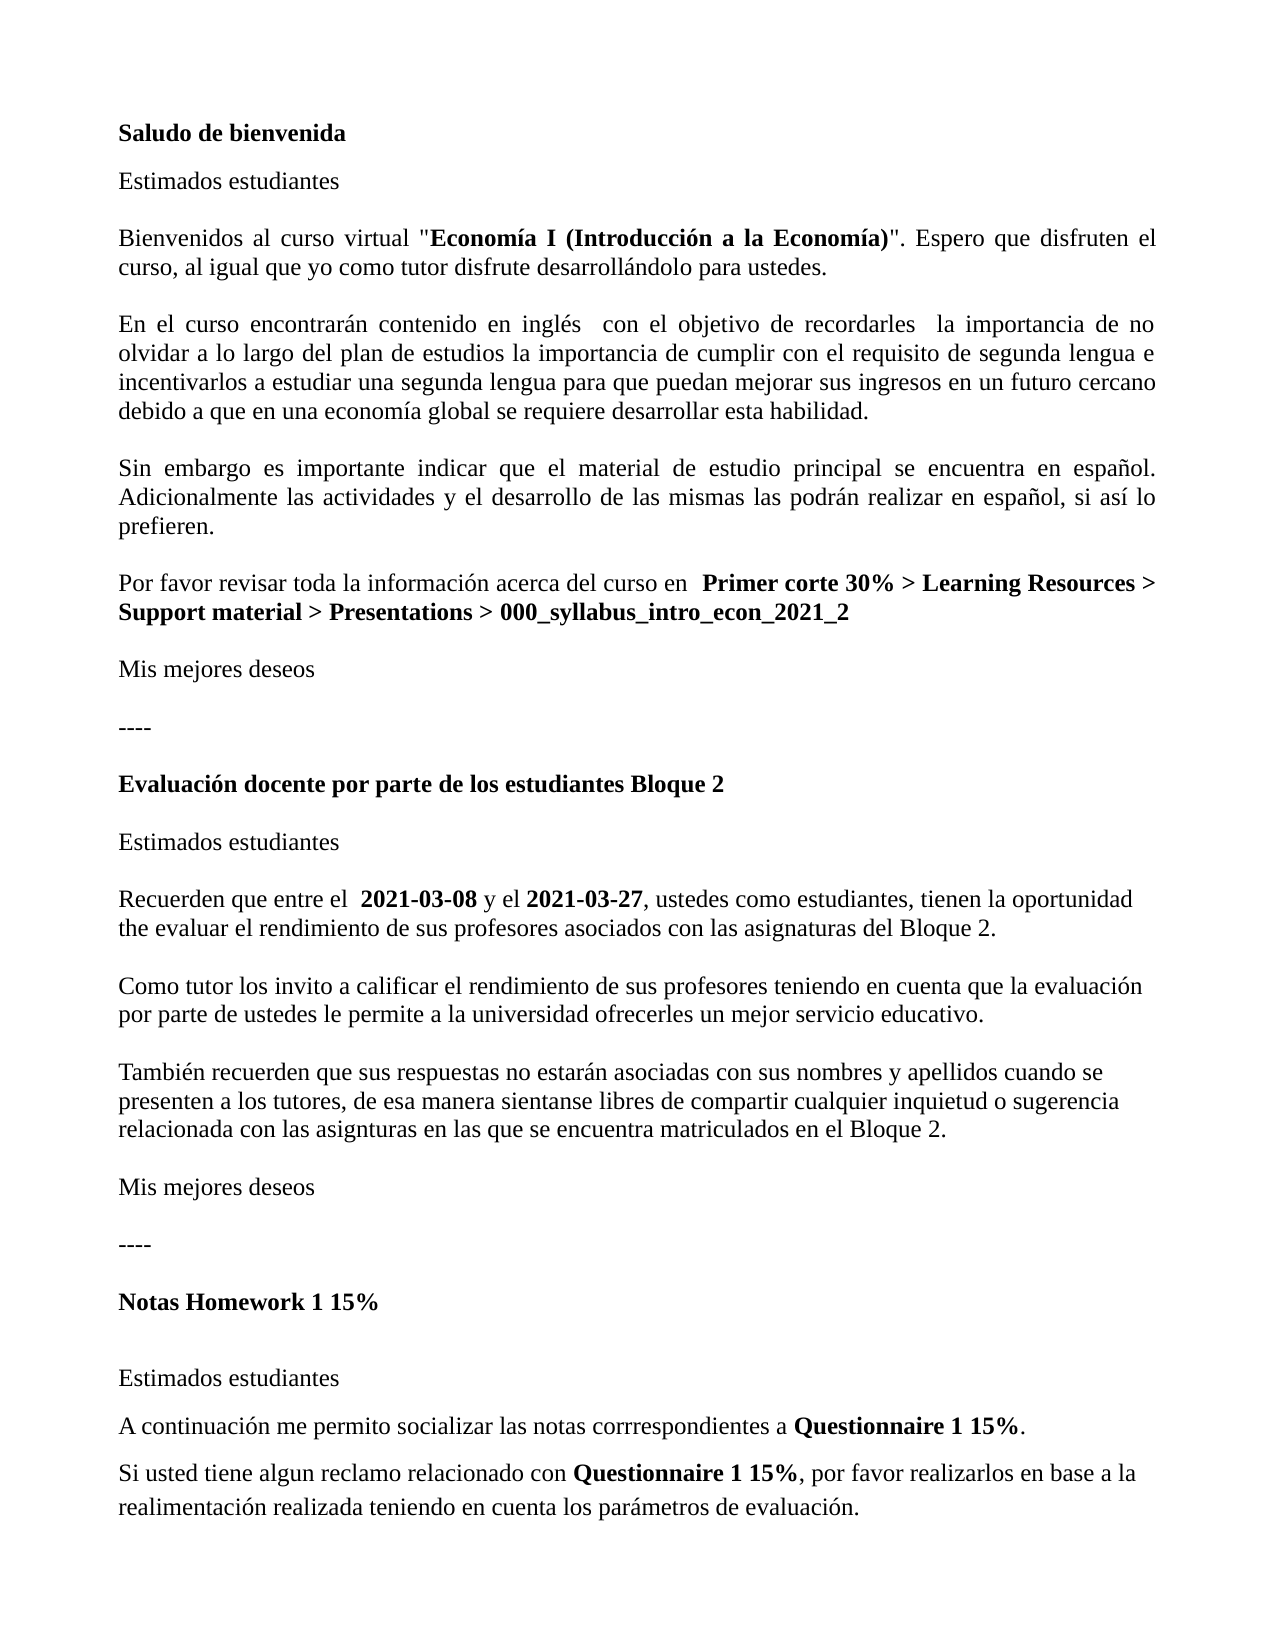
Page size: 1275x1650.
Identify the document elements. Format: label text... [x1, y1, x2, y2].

text En el curso encontrarán contenido en inglés con el objetivo de recordarles la importancia de no olvidar a lo largo del plan de estudios la importancia de cumplir con el requisito de segunda lengua e incentivarlos a estudiar una segunda lengua para que puedan mejorar sus ingresos en un futuro cercano debido a que en una economía global se requiere desarrollar esta habilidad. [118, 309, 1157, 424]
text Estimados estudiantes [118, 166, 1157, 194]
text ---- [118, 712, 1157, 741]
text Estimados estudiantes [118, 827, 1157, 856]
text Recuerden que entre el 2021-03-08 y el 2021-03-27, ustedes como estudiantes, tienen la oportunidad the evaluar el rendimiento de sus profesores asociados con las asignaturas del Bloque 2. [118, 884, 1157, 942]
text A continuación me permito socializar las notas corrrespondientes a Questionnaire 1 15%. [118, 1411, 1157, 1440]
text Sin embargo es importante indicar que el material de estudio principal se encuentra en español. Adicionalmente las actividades y el desarrollo de las mismas las podrán realizar en español, si así lo prefieren. [118, 453, 1157, 539]
text Mis mejores deseos [118, 654, 1157, 683]
text Por favor revisar toda la información acerca del curso en Primer corte 30% > Learning Resources > Support material > Presentations > 000_syllabus_intro_econ_2021_2 [118, 568, 1157, 626]
text Si usted tiene algun reclamo relacionado con Questionnaire 1 15%, por favor realizarlos en base a la realimentación realizada teniendo en cuenta los parámetros de evaluación. [118, 1458, 1157, 1520]
text Saludo de bienvenida [118, 118, 1157, 147]
text Como tutor los invito a calificar el rendimiento de sus profesores teniendo en cuenta que la evaluación por parte de ustedes le permite a la universidad ofrecerles un mejor servicio educativo. También recuerden que sus respuestas no estarán asociadas con sus nombres y apellidos cuando se presenten a los tutores, de esa manera sientanse libres de compartir cualquier inquietud o sugerencia relacionada con las asignturas en las que se encuentra matriculados en el Bloque 2. Mis mejores deseos [118, 971, 1157, 1201]
text Evaluación docente por parte de los estudiantes Bloque 2 [118, 769, 1157, 798]
text Estimados estudiantes [118, 1363, 1157, 1392]
text ---- [118, 1229, 1157, 1258]
text Notas Homework 1 15% [118, 1287, 1157, 1316]
text Bienvenidos al curso virtual "Economía I (Introducción a la Economía)". Espero que disfruten el curso, al igual que yo como tutor disfrute desarrollándolo para ustedes. [118, 223, 1157, 281]
